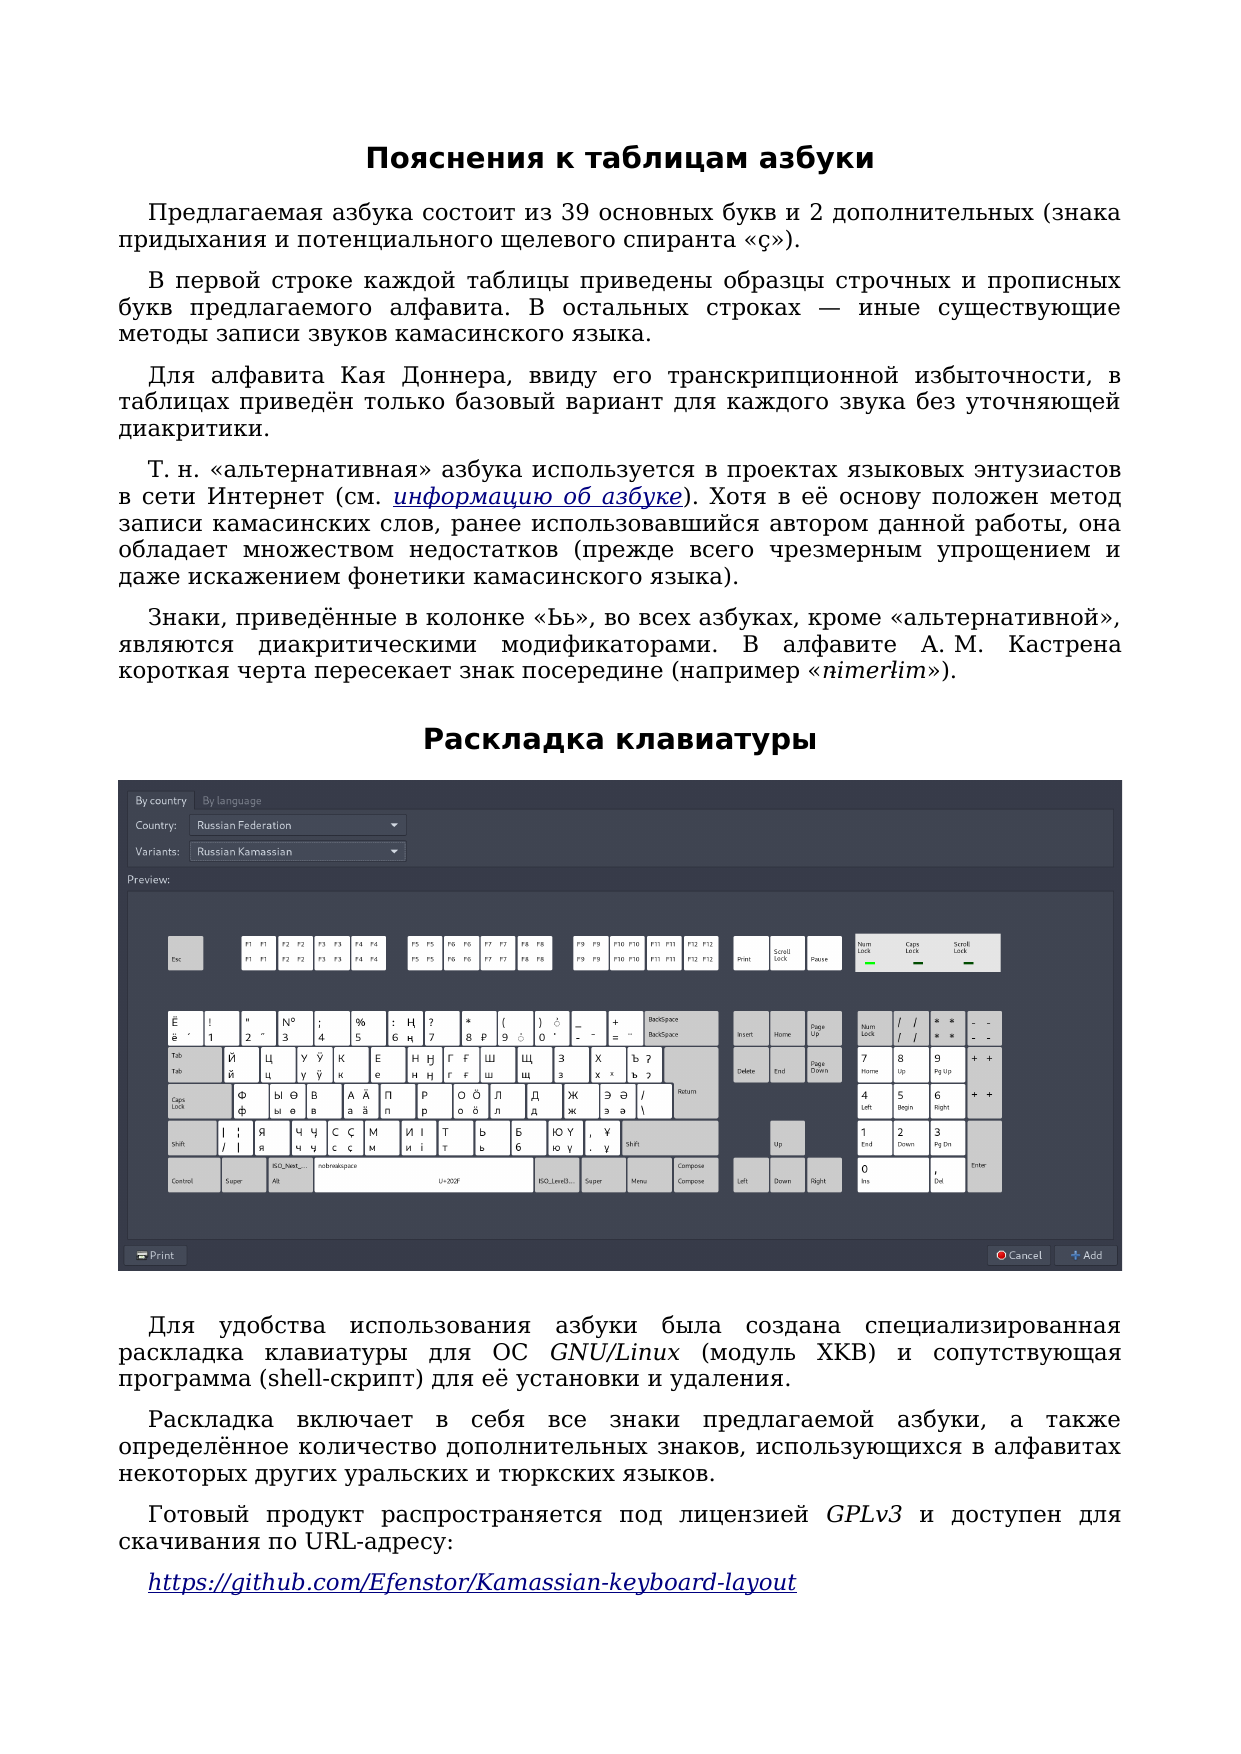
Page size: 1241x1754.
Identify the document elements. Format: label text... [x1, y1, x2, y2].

subtitle Пояснения к таблицам азбуки [118, 142, 1122, 176]
text Знаки, приведённые в колонке «Ьь», во всех азбуках, кроме «альтернативной», являются диакритическими модификаторами. В алфавите А. М. Кастрена короткая черта пересекает знак посередине (например «n̵imerl̵im»). [118, 604, 1122, 684]
text Т. н. «альтернативная» азбука используется в проектах языковых энтузиастов в сети Интернет (см. информацию об азбуке). Хотя в её основу положен метод записи камасинских слов, ранее использовавшийся автором данной работы, она обладает множеством недостатков (прежде всего чрезмерным упрощением и даже искажением фонетики камасинского языка). [118, 456, 1122, 590]
picture [118, 780, 1123, 1271]
text Для алфавита Кая Доннера, ввиду его транскрипционной избыточности, в таблицах приведён только базовый вариант для каждого звука без уточняющей диакритики. [118, 362, 1122, 442]
subtitle Раскладка клавиатуры [118, 723, 1122, 757]
text Раскладка включает в себя все знаки предлагаемой азбуки, а также определённое количество дополнительных знаков, использующихся в алфавитах некоторых других уральских и тюркских языков. [118, 1407, 1122, 1487]
text https://github.com/Efenstor/Kamassian-keyboard-layout [118, 1569, 1122, 1596]
text Готовый продукт распространяется под лицензией GPLv3 и доступен для скачивания по URL-адресу: [118, 1501, 1122, 1554]
text Для удобства использования азбуки была создана специализированная раскладка клавиатуры для ОС GNU/Linux (модуль XKB) и сопутствующая программа (shell-скрипт) для её установки и удаления. [118, 1312, 1122, 1392]
text Предлагаемая азбука состоит из 39 основных букв и 2 дополнительных (знака придыхания и потенциального щелевого спиранта «ҫ»). [118, 199, 1122, 253]
text В первой строке каждой таблицы приведены образцы строчных и прописных букв предлагаемого алфавита. В остальных строках — иные существующие методы записи звуков камасинского языка. [118, 267, 1122, 347]
